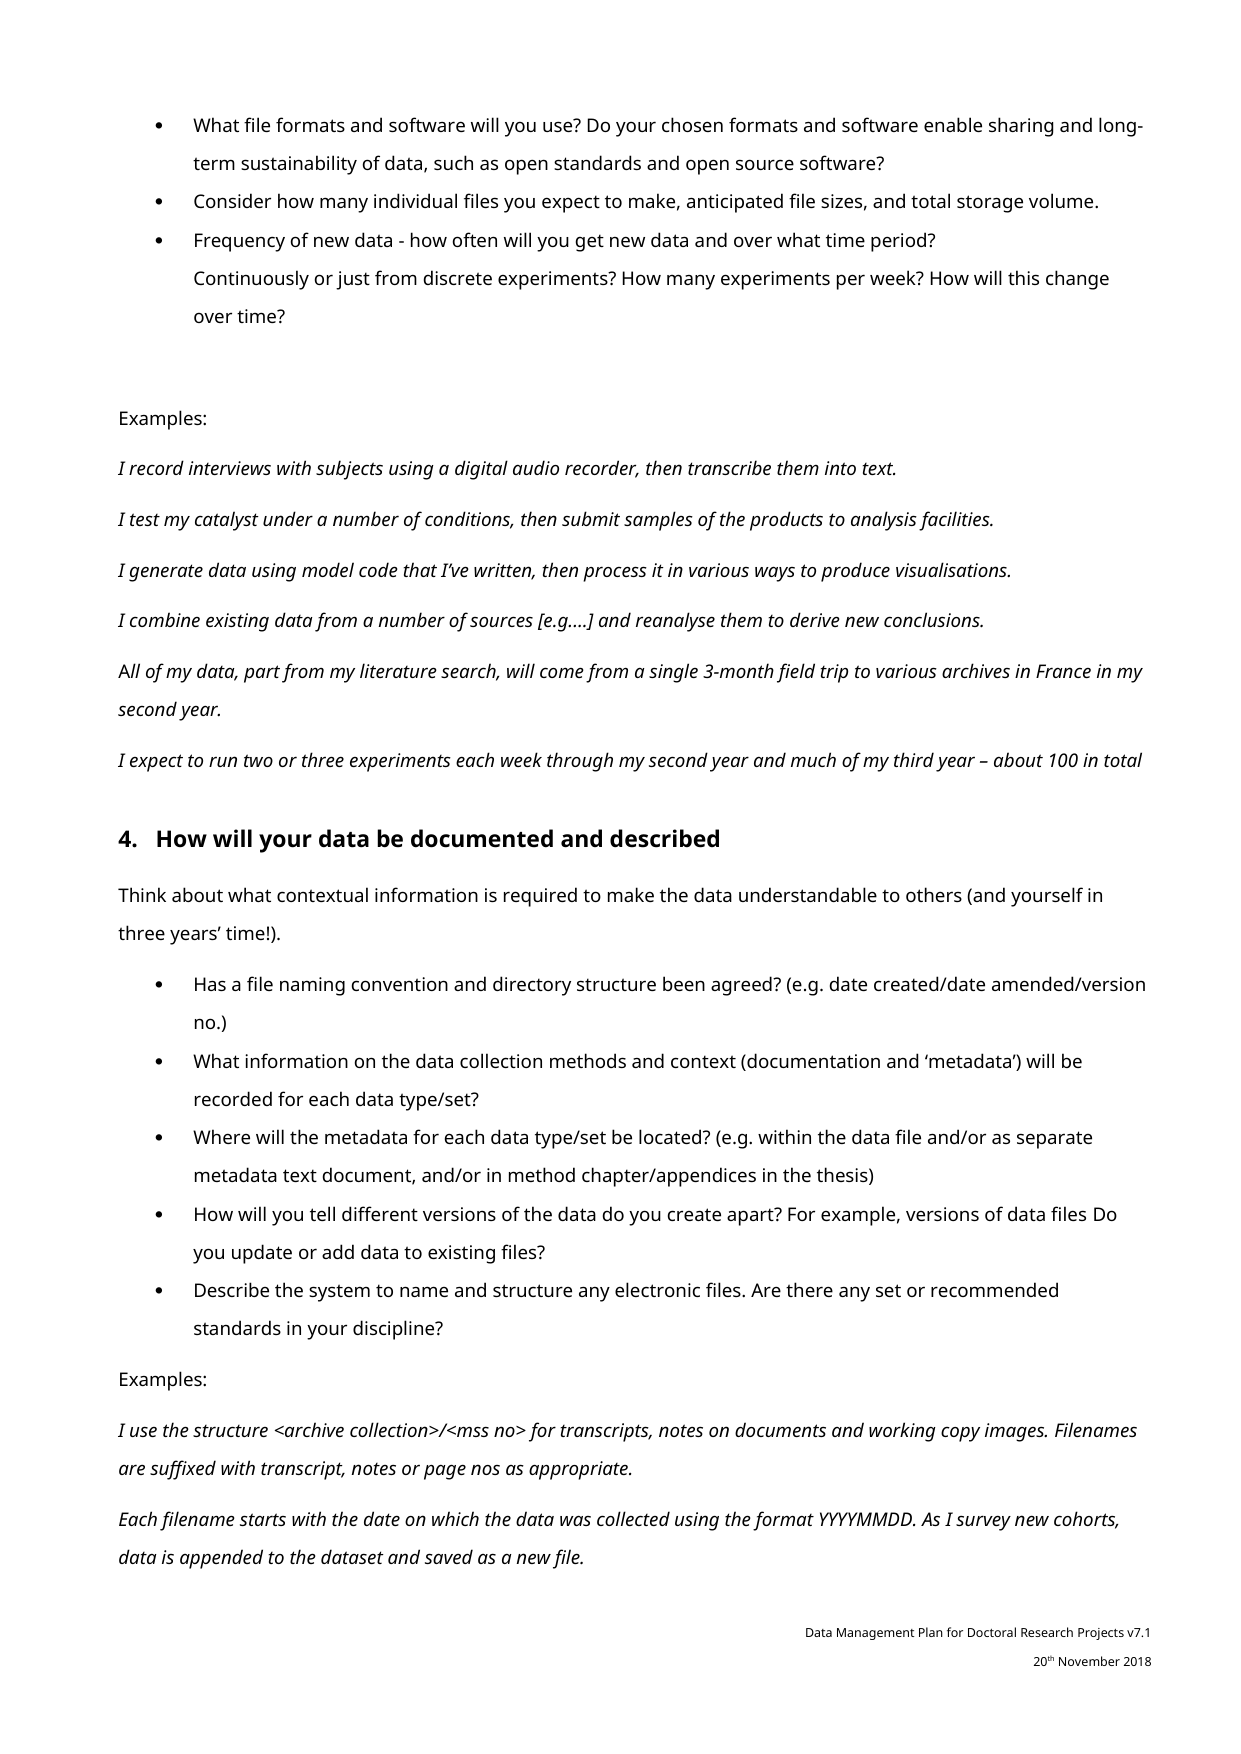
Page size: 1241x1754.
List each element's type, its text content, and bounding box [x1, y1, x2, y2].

list How will you tell different versions of the data do you create apart? For example, versions of data files Do you update or add data to existing files? [156, 1201, 1152, 1264]
list What file formats and software will you use? Do your chosen formats and software enable sharing and long-term sustainability of data, such as open standards and open source software? [156, 112, 1152, 176]
text I use the structure <archive collection>/<mss no> for transcripts, notes on documents and working copy images. Filenames are suffixed with transcript, notes or page nos as appropriate. [118, 1417, 1152, 1481]
text Think about what contextual information is required to make the data understandable to others (and yourself in three years’ time!). [118, 882, 1152, 946]
list Has a file naming convention and directory structure been agreed? (e.g. date created/date amended/version no.) [156, 971, 1152, 1035]
list Describe the system to name and structure any electronic files. Are there any set or recommended standards in your discipline? [156, 1277, 1152, 1341]
text I generate data using model code that I’ve written, then process it in various ways to produce visualisations. [118, 557, 1152, 582]
subtitle How will your data be documented and described [118, 823, 1152, 854]
text I test my catalyst under a number of conditions, then submit samples of the products to analysis facilities. [118, 506, 1152, 532]
text I expect to run two or three experiments each week through my second year and much of my third year – about 100 in total [118, 747, 1152, 773]
text Examples: [118, 1366, 1152, 1392]
text All of my data, part from my literature search, will come from a single 3-month field trip to various archives in France in my second year. [118, 658, 1152, 722]
list Frequency of new data - how often will you get new data and over what time period? Continuously or just from discrete experiments? How many experiments per week? How will this change over time? [156, 227, 1152, 329]
list Where will the metadata for each data type/set be located? (e.g. within the data file and/or as separate metadata text document, and/or in method chapter/appendices in the thesis) [156, 1124, 1152, 1188]
text Examples: [118, 405, 1152, 430]
text I combine existing data from a number of sources [e.g.…] and reanalyse them to derive new conclusions. [118, 608, 1152, 633]
list Consider how many individual files you expect to make, anticipated file sizes, and total storage volume. [156, 189, 1152, 214]
text I record interviews with subjects using a digital audio recorder, then transcribe them into text. [118, 456, 1152, 481]
text Each filename starts with the date on which the data was collected using the format YYYYMMDD. As I survey new cohorts, data is appended to the dataset and saved as a new file. [118, 1506, 1152, 1570]
list What information on the data collection methods and context (documentation and ‘metadata’) will be recorded for each data type/set? [156, 1048, 1152, 1112]
